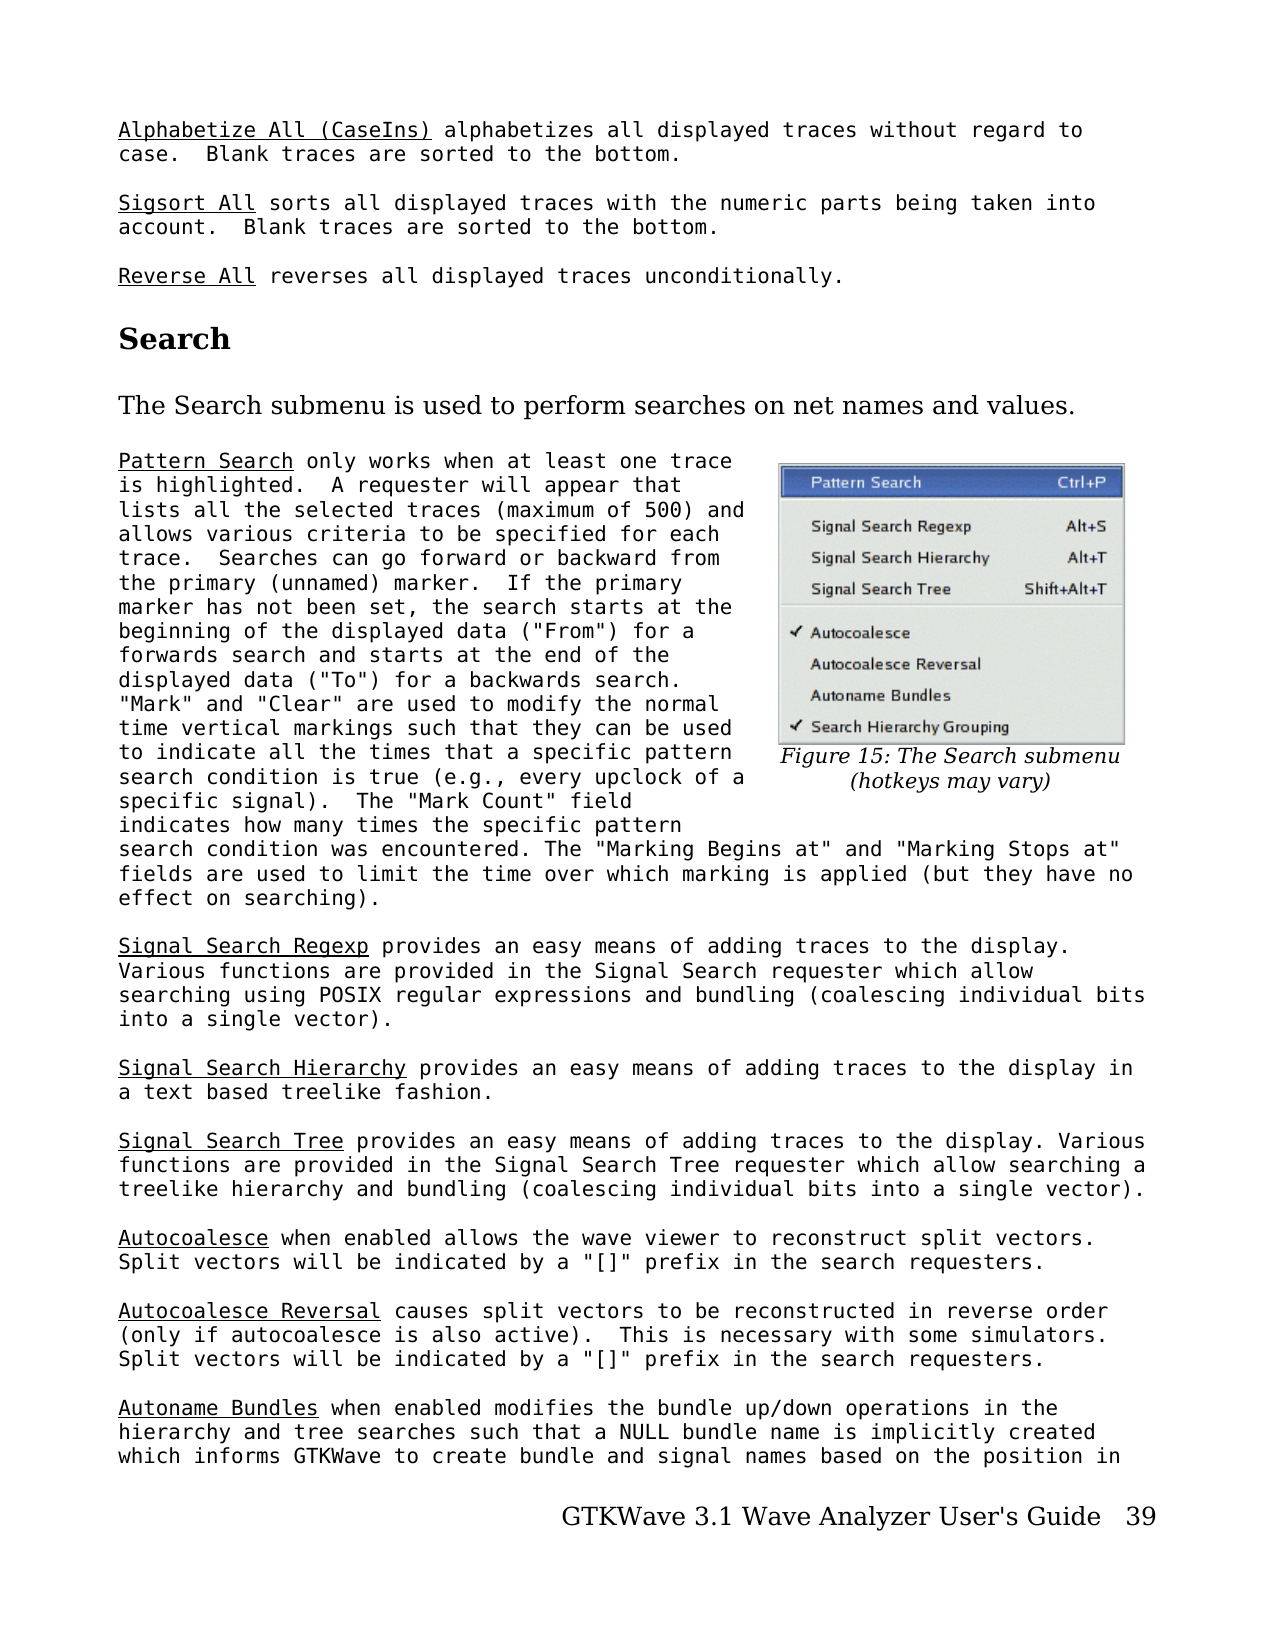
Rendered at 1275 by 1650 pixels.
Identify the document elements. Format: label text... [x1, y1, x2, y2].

text Signal Search Regexp provides an easy means of adding traces to the display. Various functions are provided in the Signal Search requester which allow searching using POSIX regular expressions and bundling (coalescing individual bits into a single vector). [118, 934, 1157, 1032]
text Sigsort All sorts all displayed traces with the numeric parts being taken into account. Blank traces are sorted to the bottom. [118, 191, 1157, 239]
text Autoname Bundles when enabled modifies the bundle up/down operations in the hierarchy and tree searches such that a NULL bundle name is implicitly created which informs GTKWave to create bundle and signal names based on the position in [118, 1396, 1157, 1468]
text Signal Search Hierarchy provides an easy means of adding traces to the display in a text based treelike fashion. [118, 1056, 1157, 1104]
text Autocoalesce Reversal causes split vectors to be reconstructed in reverse order (only if autocoalesce is also active). This is necessary with some simulators. Split vectors will be indicated by a "[]" prefix in the search requesters. [118, 1299, 1157, 1371]
text Pattern Search only works when at least one trace is highlighted. A requester will appear that lists all the selected traces (maximum of 500) and allows various criteria to be specified for each trace. Searches can go forward or backward from the primary (unnamed) marker. If the primary marker has not been set, the search starts at the beginning of the displayed data ("From") for a forwards search and starts at the end of the displayed data ("To") for a backwards search. "Mark" and "Clear" are used to modify the normal time vertical markings such that they can be used to indicate all the times that a specific pattern search condition is true (e.g., every upclock of a specific signal). The "Mark Count" field indicates how many times the specific pattern search condition was encountered. The "Marking Begins at" and "Marking Stops at" fields are used to limit the time over which marking is applied (but they have no effect on searching). [118, 449, 1157, 910]
text Reverse All reverses all displayed traces unconditionally. [118, 264, 1157, 288]
text Search [118, 322, 1157, 357]
text Alphabetize All (CaseIns) alphabetizes all displayed traces without regard to case. Blank traces are sorted to the bottom. [118, 118, 1157, 167]
text Autocoalesce when enabled allows the wave viewer to reconstruct split vectors. Split vectors will be indicated by a "[]" prefix in the search requesters. [118, 1226, 1157, 1274]
text Signal Search Tree provides an easy means of adding traces to the display. Various functions are provided in the Signal Search Tree requester which allow searching a treelike hierarchy and bundling (coalescing individual bits into a single vector). [118, 1129, 1157, 1202]
picture [778, 463, 1125, 745]
text The Search submenu is used to perform searches on net names and values. [118, 391, 1157, 420]
text Figure 15: The Search submenu (hotkeys may vary) [778, 745, 1125, 793]
